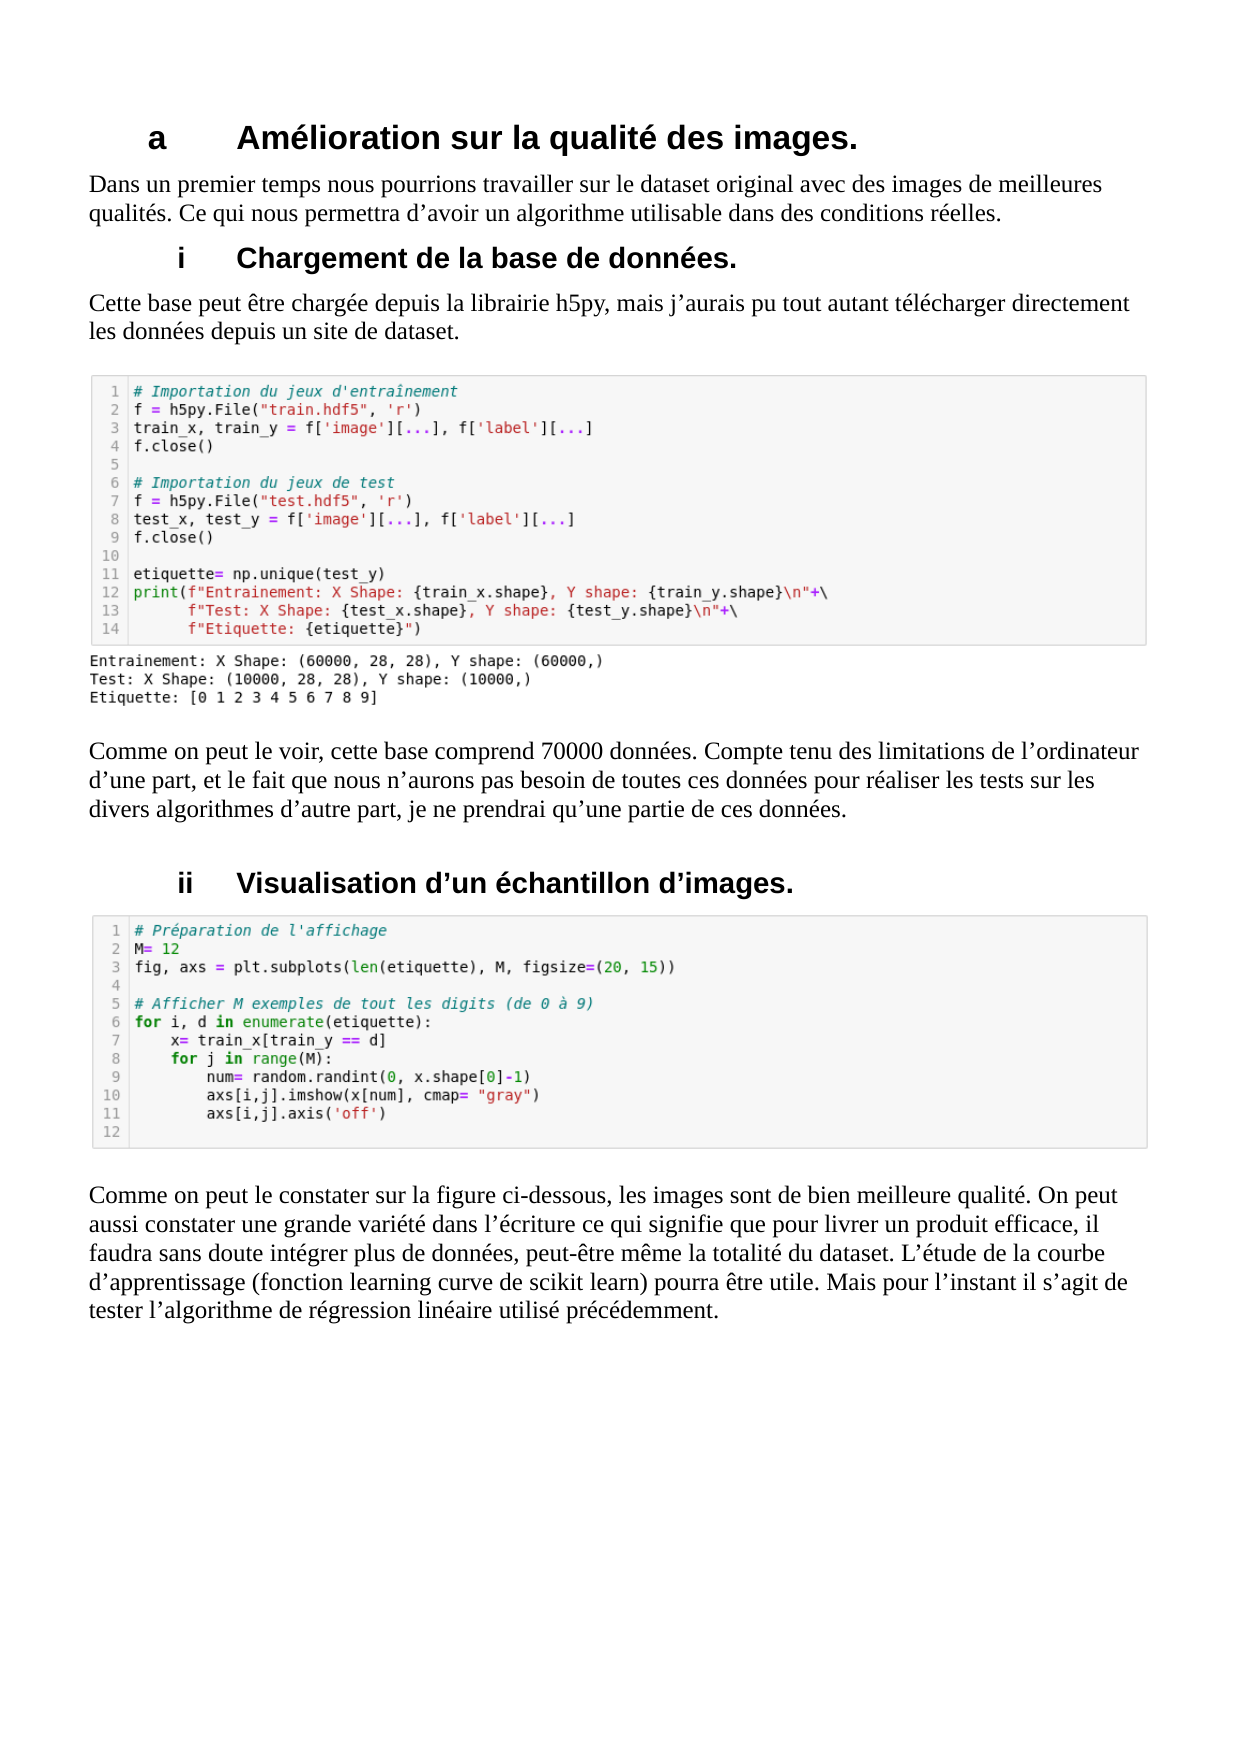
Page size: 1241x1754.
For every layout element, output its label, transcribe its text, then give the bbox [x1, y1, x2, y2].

subtitle Visualisation d’un échantillon d’images. [88, 866, 1152, 899]
text Comme on peut le constater sur la figure ci-dessous, les images sont de bien meilleure qualité. On peut aussi constater une grande variété dans l’écriture ce qui signifie que pour livrer un produit efficace, il faudra sans doute intégrer plus de données, peut-être même la totalité du dataset. L’étude de la courbe d’apprentissage (fonction learning curve de scikit learn) pourra être utile. Mais pour l’instant il s’agit de tester l’algorithme de régression linéaire utilisé précédemment. [88, 1180, 1152, 1324]
picture [88, 912, 1152, 1152]
text Comme on peut le voir, cette base comprend 70000 données. Compte tenu des limitations de l’ordinateur d’une part, et le fait que nous n’aurons pas besoin de toutes ces données pour réaliser les tests sur les divers algorithmes d’autre part, je ne prendrai qu’une partie de ces données. [88, 736, 1152, 822]
subtitle Chargement de la base de données. [88, 241, 1152, 275]
subtitle Amélioration sur la qualité des images. [88, 118, 1152, 157]
text Cette base peut être chargée depuis la librairie h5py, mais j’aurais pu tout autant télécharger directement les données depuis un site de dataset. [88, 288, 1152, 345]
picture [88, 373, 1152, 708]
text Dans un premier temps nous pourrions travailler sur le dataset original avec des images de meilleures qualités. Ce qui nous permettra d’avoir un algorithme utilisable dans des conditions réelles. [88, 169, 1152, 227]
